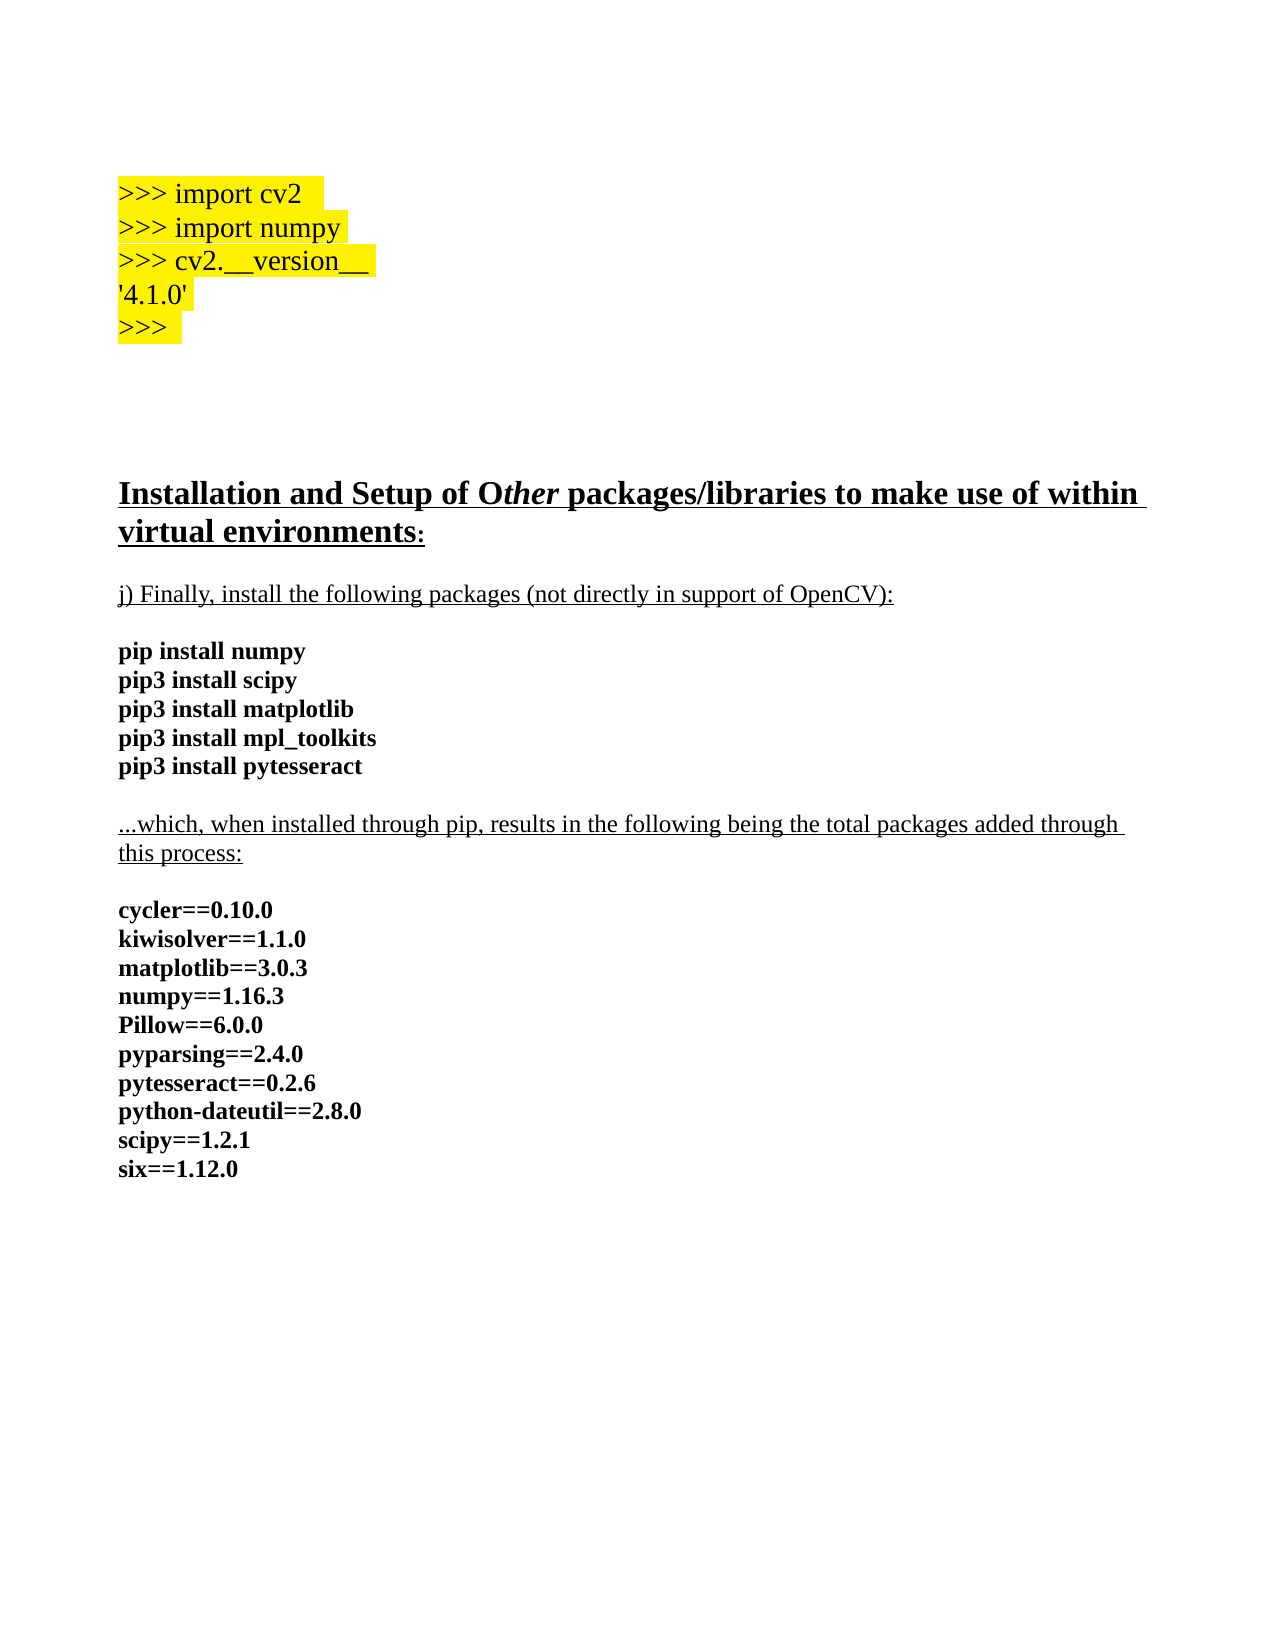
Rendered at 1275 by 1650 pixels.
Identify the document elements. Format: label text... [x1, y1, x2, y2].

text ...which, when installed through pip, results in the following being the total packages added through this process: [118, 809, 1157, 866]
text cycler==0.10.0 kiwisolver==1.1.0 matplotlib==3.0.3 numpy==1.16.3 Pillow==6.0.0 pyparsing==2.4.0 pytesseract==0.2.6 python-dateutil==2.8.0 scipy==1.2.1 six==1.12.0 [118, 895, 1157, 1269]
text >>> import cv2 >>> import numpy >>> cv2.__version__ '4.1.0' >>> [118, 176, 1157, 344]
text Installation and Setup of Other packages/libraries to make use of within virtual environments: [118, 473, 1157, 550]
text pip install numpy pip3 install scipy pip3 install matplotlib pip3 install mpl_toolkits pip3 install pytesseract [118, 636, 1157, 809]
text j) Finally, install the following packages (not directly in support of OpenCV): [118, 579, 1157, 608]
